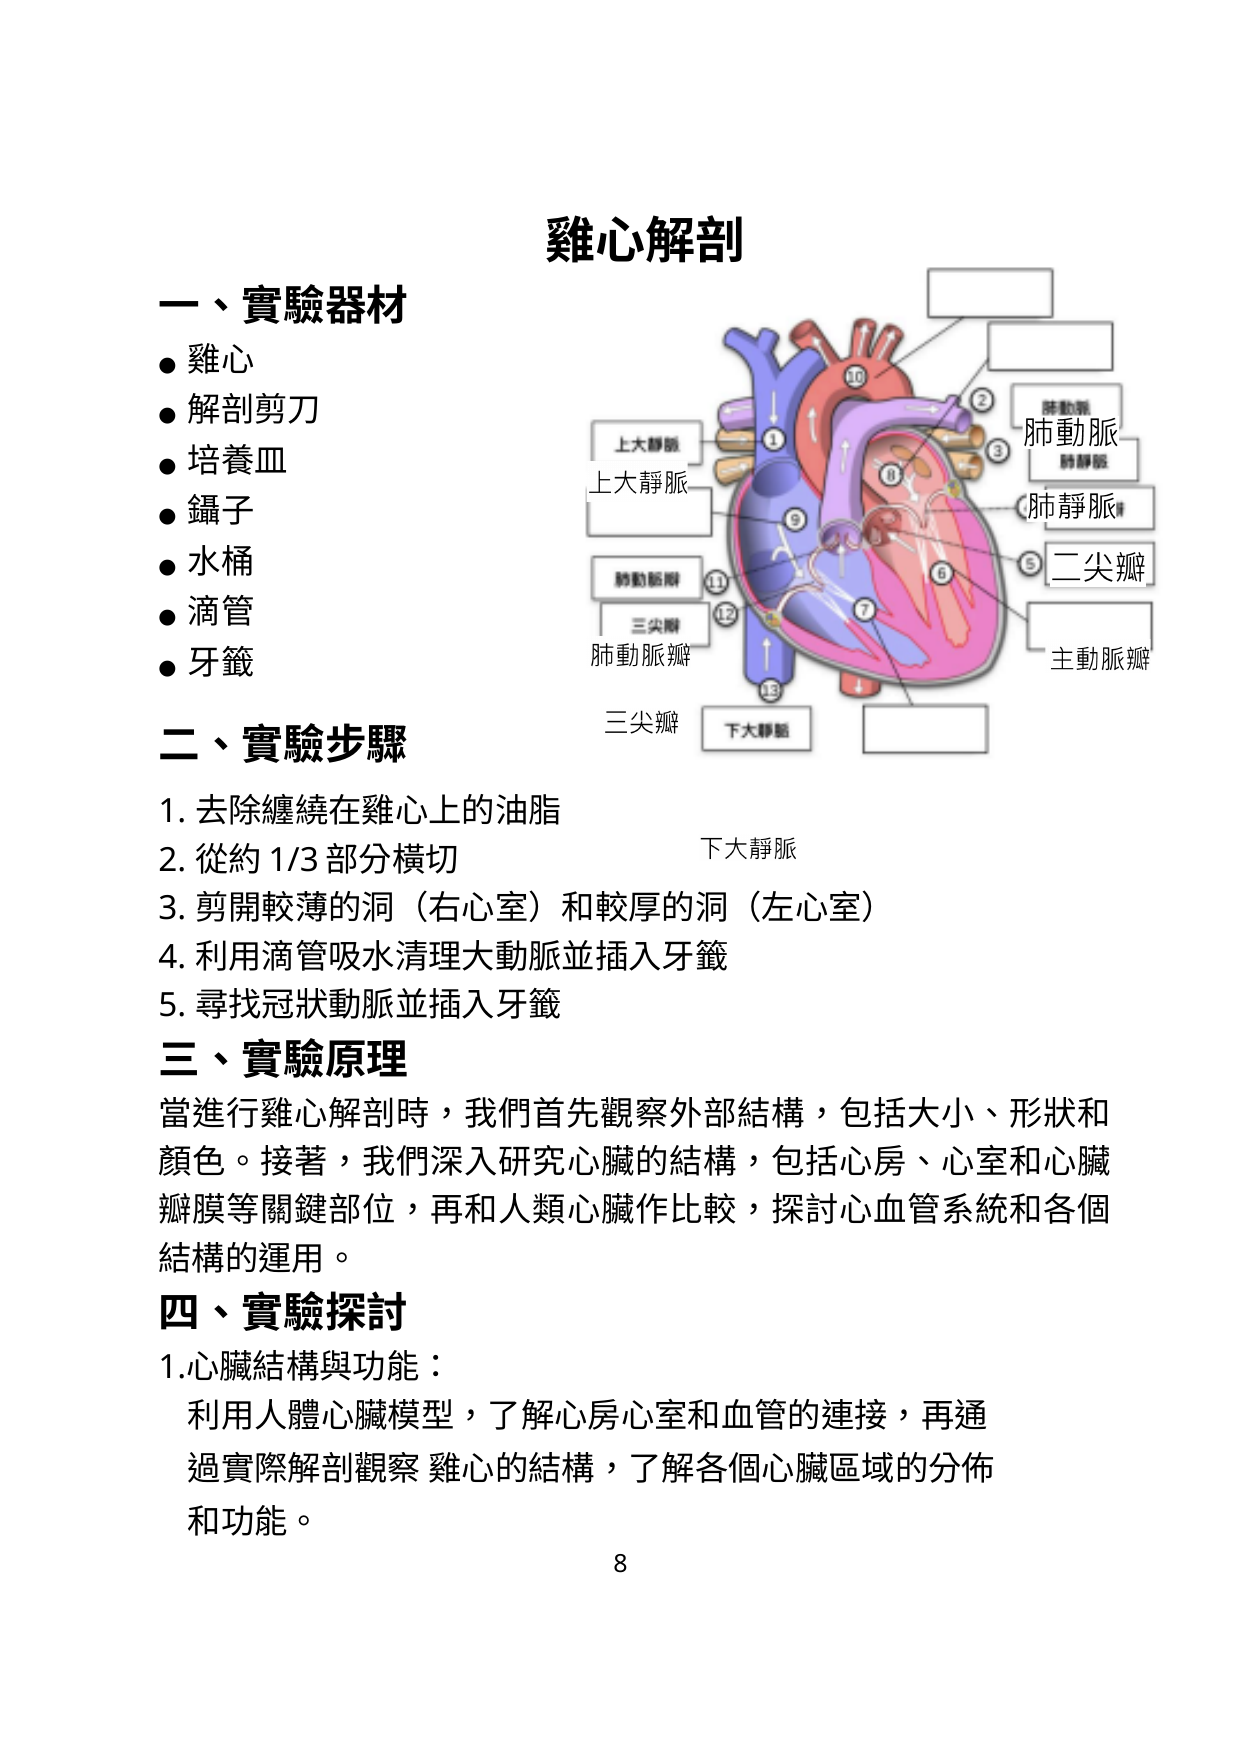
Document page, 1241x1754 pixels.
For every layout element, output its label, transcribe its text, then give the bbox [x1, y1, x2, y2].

list 牙籤 [158, 636, 1008, 686]
text 1. 去除纏繞在雞心上的油脂 [158, 784, 919, 833]
list 培養皿 [158, 434, 1008, 484]
picture [506, 190, 1241, 842]
text 二、實驗步驟 [158, 711, 919, 772]
picture [698, 834, 797, 861]
text 四、實驗探討 [158, 1279, 919, 1340]
text 1.心臟結構與功能： [158, 1340, 919, 1388]
list 解剖剪刀 [158, 383, 1008, 434]
list 滴管 [158, 585, 1008, 636]
picture [586, 636, 691, 668]
list 雞心 [158, 333, 1008, 383]
text 當進行雞心解剖時，我們首先觀察外部結構，包括大小、形狀和顏色。接著，我們深入研究心臟的結構，包括心房、心室和心臟瓣膜等關鍵部位，再和人類心臟作比較，探討心血管系統和各個結構的運用。 [158, 1087, 1111, 1279]
text 利用人體心臟模型，了解心房心室和血管的連接，再通過實際解剖觀察 雞心的結構，了解各個心臟區域的分佈和功能。 [187, 1388, 1000, 1543]
subtitle 雞心解剖 [237, 200, 1053, 272]
picture [586, 461, 688, 502]
text 一、實驗器材 [158, 272, 919, 333]
text 三、實驗原理 [158, 1026, 919, 1087]
text 3. 剪開較薄的洞（右心室）和較厚的洞（左心室） [158, 881, 993, 929]
list 水桶 [158, 535, 1008, 585]
text 5. 尋找冠狀動脈並插入牙籤 [158, 978, 919, 1026]
text 4. 利用滴管吸水清理大動脈並插入牙籤 [158, 929, 919, 978]
list 鑷子 [158, 484, 1008, 535]
text 2. 從約1/3部分橫切 [158, 833, 919, 881]
